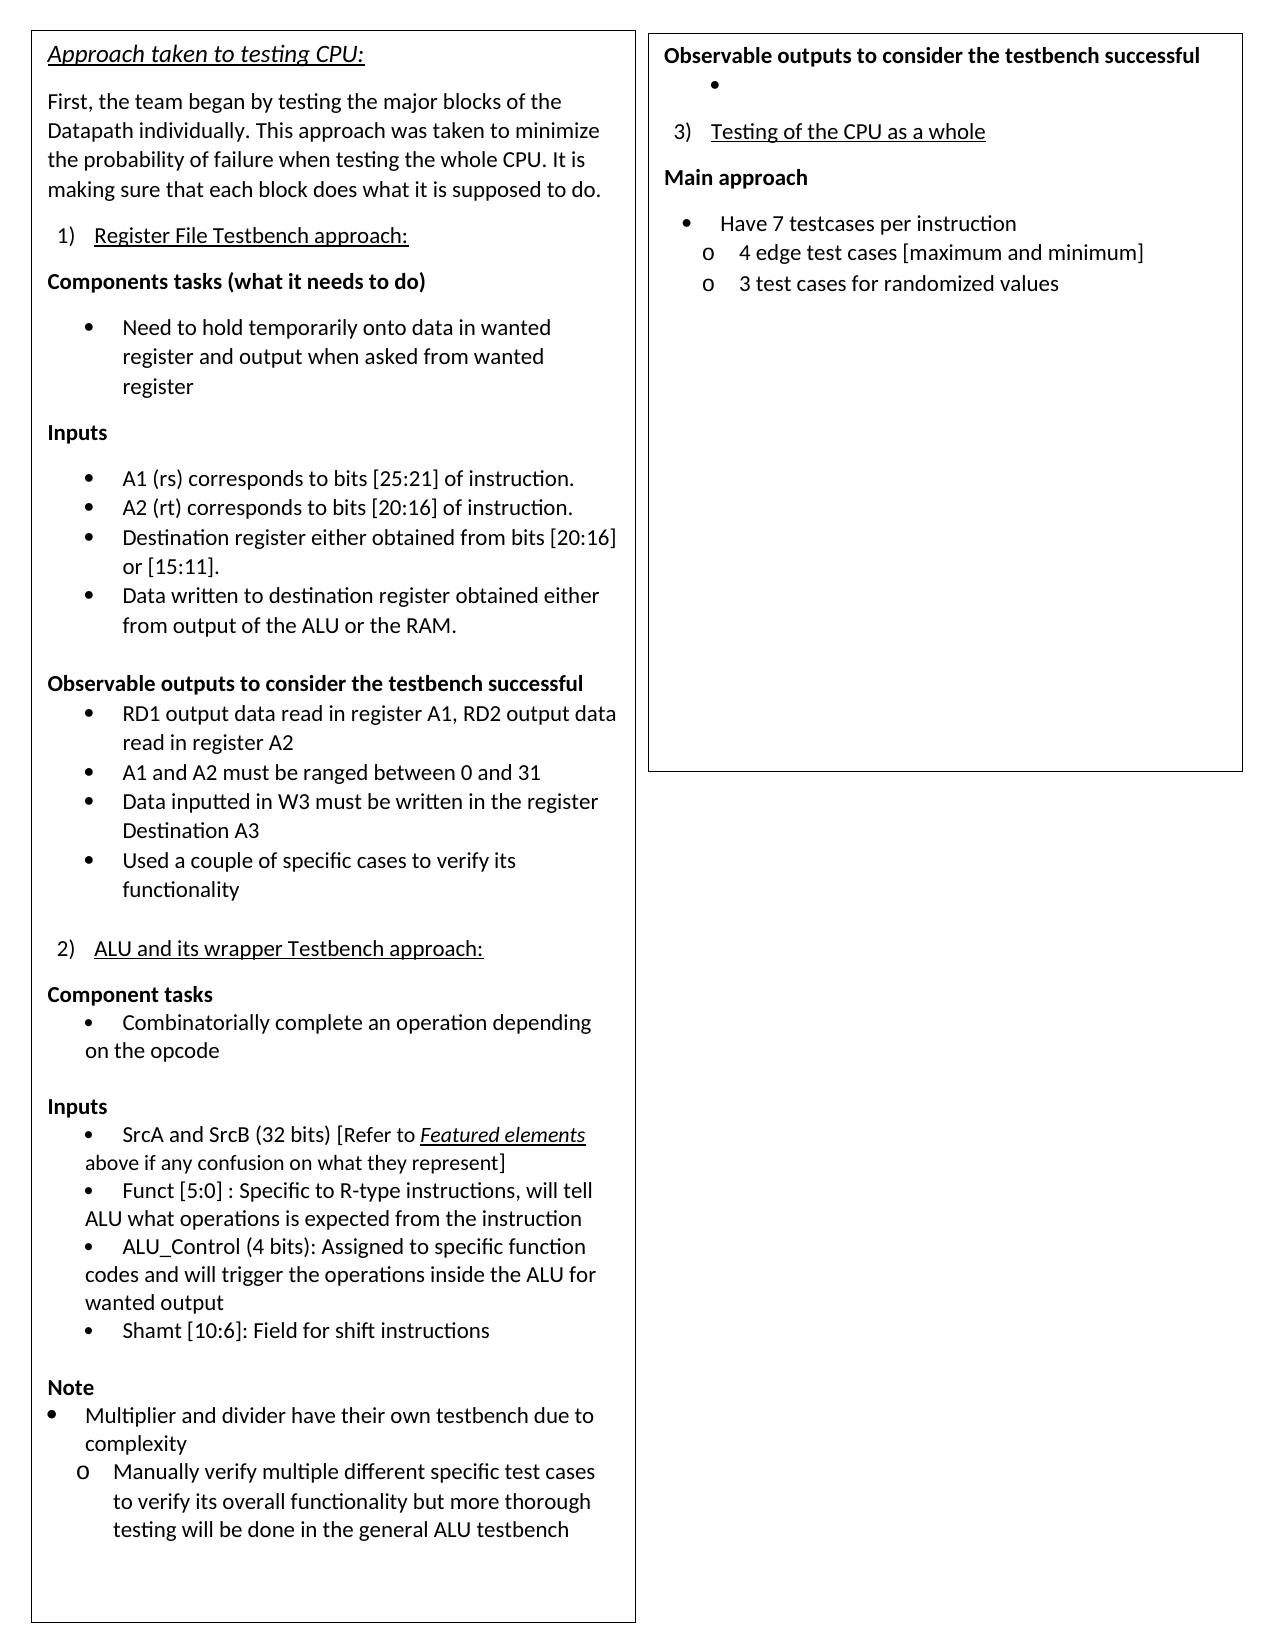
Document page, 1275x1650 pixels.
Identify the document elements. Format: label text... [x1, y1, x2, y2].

list ALU_Control (4 bits): Assigned to specific function codes and will trigger the operations inside the ALU for wanted output [85, 1232, 620, 1316]
list Destination register either obtained from bits [20:16] or [15:11]. [85, 523, 620, 580]
list 3 test cases for randomized values [701, 269, 1227, 298]
list Shamt [10:6]: Field for shift instructions [85, 1316, 620, 1344]
list A1 (rs) corresponds to bits [25:21] of instruction. [85, 464, 620, 492]
list A2 (rt) corresponds to bits [20:16] of instruction. [85, 493, 620, 521]
list 4 edge test cases [maximum and minimum] [701, 238, 1227, 267]
text First, the team began by testing the major blocks of the Datapath individually. This approach was taken to minimize the probability of failure when testing the whole CPU. It is making sure that each block does what it is supposed to do. [47, 87, 620, 203]
text Note [47, 1373, 620, 1401]
text Component tasks [47, 980, 620, 1008]
list Register File Testbench approach: [57, 221, 620, 249]
text Main approach [664, 163, 1227, 191]
list Testing of the CPU as a whole [673, 117, 1227, 145]
list Data inputted in W3 must be written in the register Destination A3 [85, 787, 620, 844]
list Multiplier and divider have their own testbench due to complexity [47, 1401, 620, 1457]
text Components tasks (what it needs to do) [47, 267, 620, 295]
list Have 7 testcases per instruction [683, 209, 1227, 237]
text Observable outputs to consider the testbench successful [664, 41, 1227, 69]
list RD1 output data read in register A1, RD2 output data read in register A2 [85, 699, 620, 756]
text Approach taken to testing CPU: [47, 38, 620, 69]
list Data written to destination register obtained either from output of the ALU or the RAM. [85, 581, 620, 639]
list Funct [5:0] : Specific to R-type instructions, will tell ALU what operations is expected from the instruction [85, 1176, 620, 1232]
text Inputs [47, 418, 620, 446]
list Used a couple of specific cases to verify its functionality [85, 846, 620, 903]
text Observable outputs to consider the testbench successful [47, 669, 620, 698]
list SrcA and SrcB (32 bits) [Refer to Featured elements above if any confusion on what they represent] [85, 1120, 620, 1176]
list Combinatorially complete an operation depending on the opcode [85, 1008, 620, 1064]
text Inputs [47, 1092, 620, 1120]
list Need to hold temporarily onto data in wanted register and output when asked from wanted register [85, 313, 620, 400]
list Manually verify multiple different specific test cases to verify its overall functionality but more thorough testing will be done in the general ALU testbench [75, 1457, 620, 1543]
list ALU and its wrapper Testbench approach: [57, 934, 620, 962]
list A1 and A2 must be ranged between 0 and 31 [85, 758, 620, 786]
